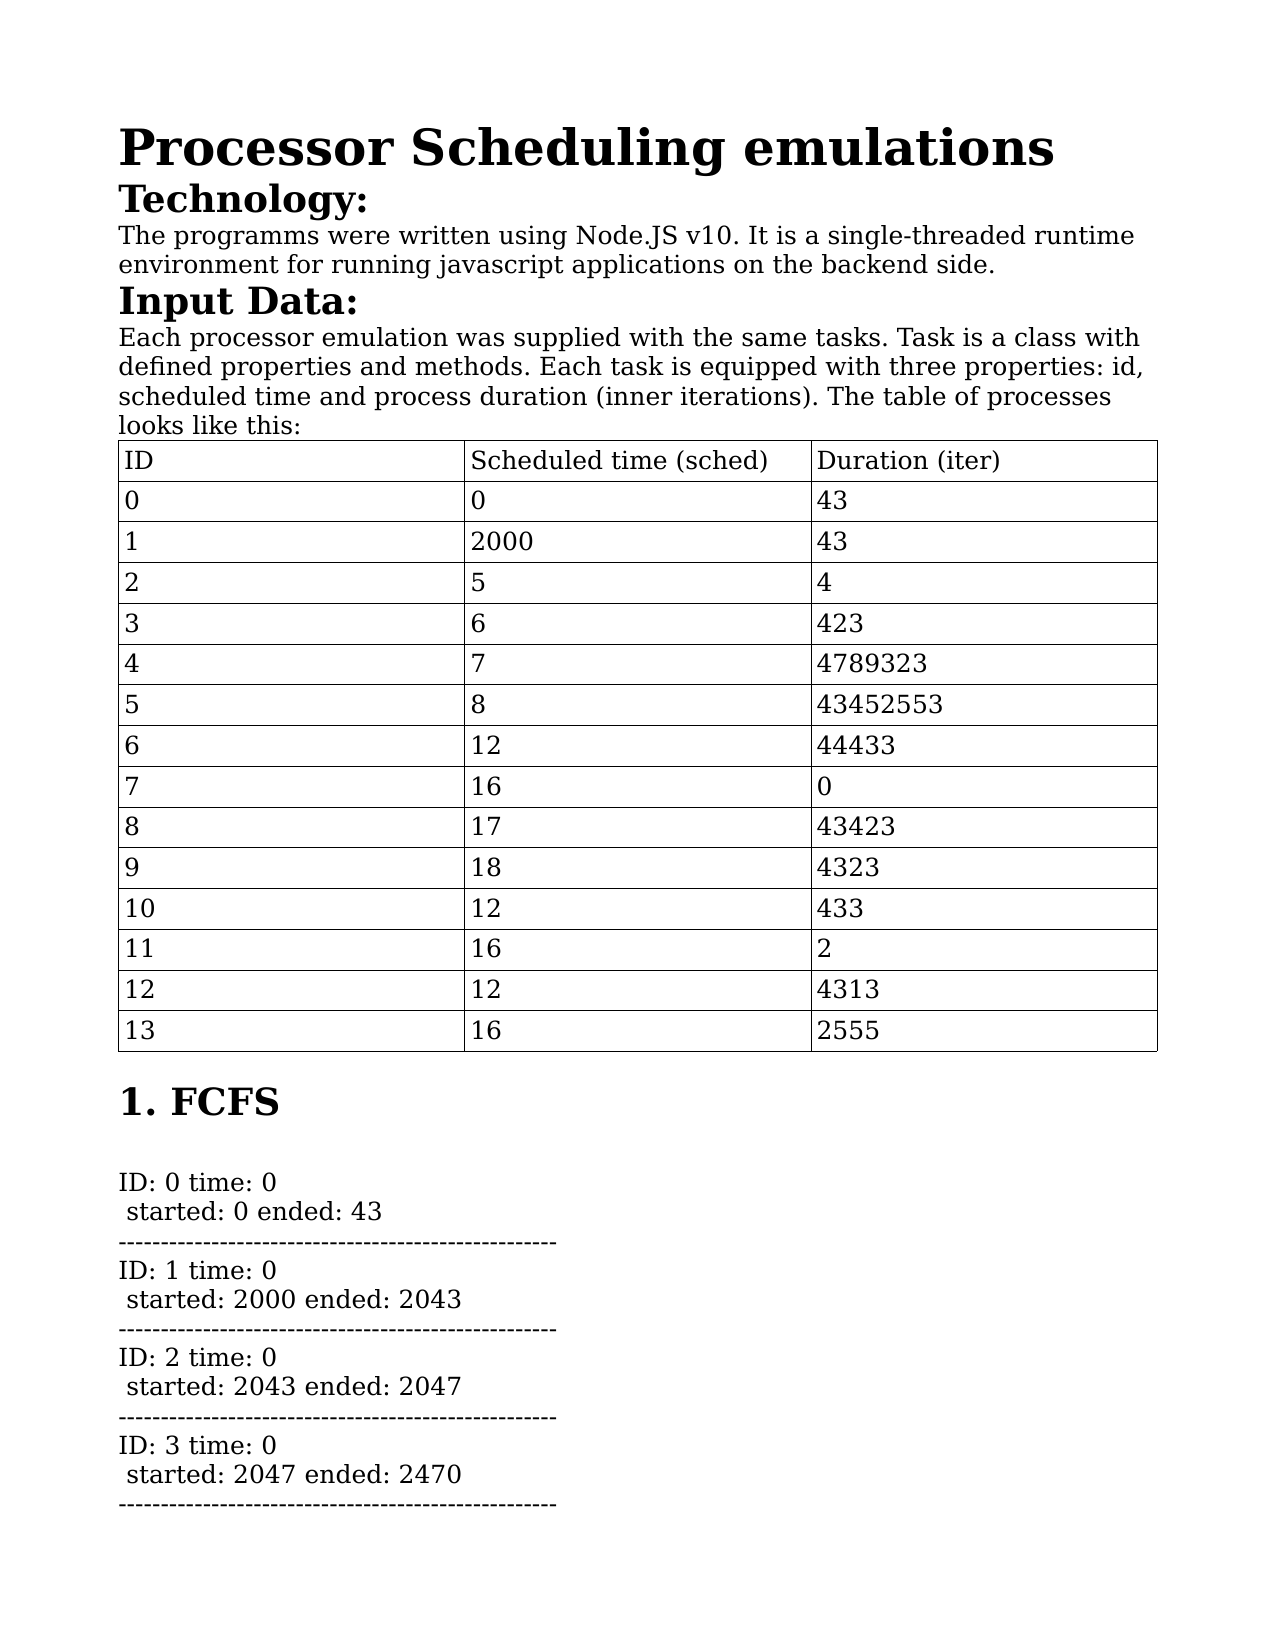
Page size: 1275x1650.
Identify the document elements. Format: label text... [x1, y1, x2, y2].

table_cell 4323 [812, 848, 1157, 888]
table_header ID [119, 441, 464, 481]
text started: 2043 ended: 2047 [118, 1372, 1157, 1402]
text ID: 0 time: 0 [118, 1168, 1157, 1197]
text started: 2047 ended: 2470 [118, 1460, 1157, 1489]
table_cell 8 [465, 685, 811, 725]
table_cell 16 [465, 1011, 811, 1051]
table_cell 43 [812, 522, 1157, 562]
table_cell 44433 [812, 726, 1157, 766]
text Technology: [118, 177, 1157, 221]
text Processor Scheduling emulations [118, 118, 1157, 177]
table_cell 2000 [465, 522, 811, 562]
table_cell 433 [812, 889, 1157, 929]
table_cell 6 [119, 726, 464, 766]
table_cell 0 [812, 767, 1157, 807]
text ---------------------------------------------------- [118, 1314, 1157, 1343]
table_cell 43423 [812, 808, 1157, 847]
table_cell 1 [119, 522, 464, 562]
table_cell 5 [119, 685, 464, 725]
text ---------------------------------------------------- [118, 1402, 1157, 1431]
text ---------------------------------------------------- [118, 1489, 1157, 1518]
table_cell 43 [812, 482, 1157, 521]
table_cell 4 [119, 645, 464, 684]
table_cell 10 [119, 889, 464, 929]
table_cell 13 [119, 1011, 464, 1051]
table_cell 0 [119, 482, 464, 521]
text ---------------------------------------------------- [118, 1227, 1157, 1256]
table_cell 423 [812, 604, 1157, 644]
table_cell 2555 [812, 1011, 1157, 1051]
text The programms were written using Node.JS v10. It is a single-threaded runtime environment for running javascript applications on the backend side. [118, 221, 1157, 279]
table_header Scheduled time (sched) [465, 441, 811, 481]
text 1. FCFS [118, 1080, 1157, 1124]
table_cell 12 [119, 971, 464, 1010]
table_cell 12 [465, 971, 811, 1010]
table_cell 4313 [812, 971, 1157, 1010]
table_cell 16 [465, 767, 811, 807]
table_cell 2 [119, 563, 464, 603]
table_cell 3 [119, 604, 464, 644]
text started: 0 ended: 43 [118, 1197, 1157, 1227]
table_cell 12 [465, 889, 811, 929]
table_header Duration (iter) [812, 441, 1157, 481]
table_cell 4789323 [812, 645, 1157, 684]
table_cell 7 [465, 645, 811, 684]
table_cell 0 [465, 482, 811, 521]
table_cell 18 [465, 848, 811, 888]
table_cell 4 [812, 563, 1157, 603]
text Each processor emulation was supplied with the same tasks. Task is a class with defined properties and methods. Each task is equipped with three properties: id, scheduled time and process duration (inner iterations). The table of processes looks like this: [118, 323, 1157, 440]
table_cell 2 [812, 930, 1157, 969]
text Input Data: [118, 279, 1157, 323]
table_cell 16 [465, 930, 811, 969]
table_cell 43452553 [812, 685, 1157, 725]
table_cell 5 [465, 563, 811, 603]
table_cell 11 [119, 930, 464, 969]
text ID: 3 time: 0 [118, 1431, 1157, 1460]
table_cell 8 [119, 808, 464, 847]
text ID: 2 time: 0 [118, 1343, 1157, 1372]
table_cell 12 [465, 726, 811, 766]
table_cell 17 [465, 808, 811, 847]
table_cell 9 [119, 848, 464, 888]
table_cell 7 [119, 767, 464, 807]
text ID: 1 time: 0 [118, 1256, 1157, 1285]
text started: 2000 ended: 2043 [118, 1285, 1157, 1314]
table_cell 6 [465, 604, 811, 644]
